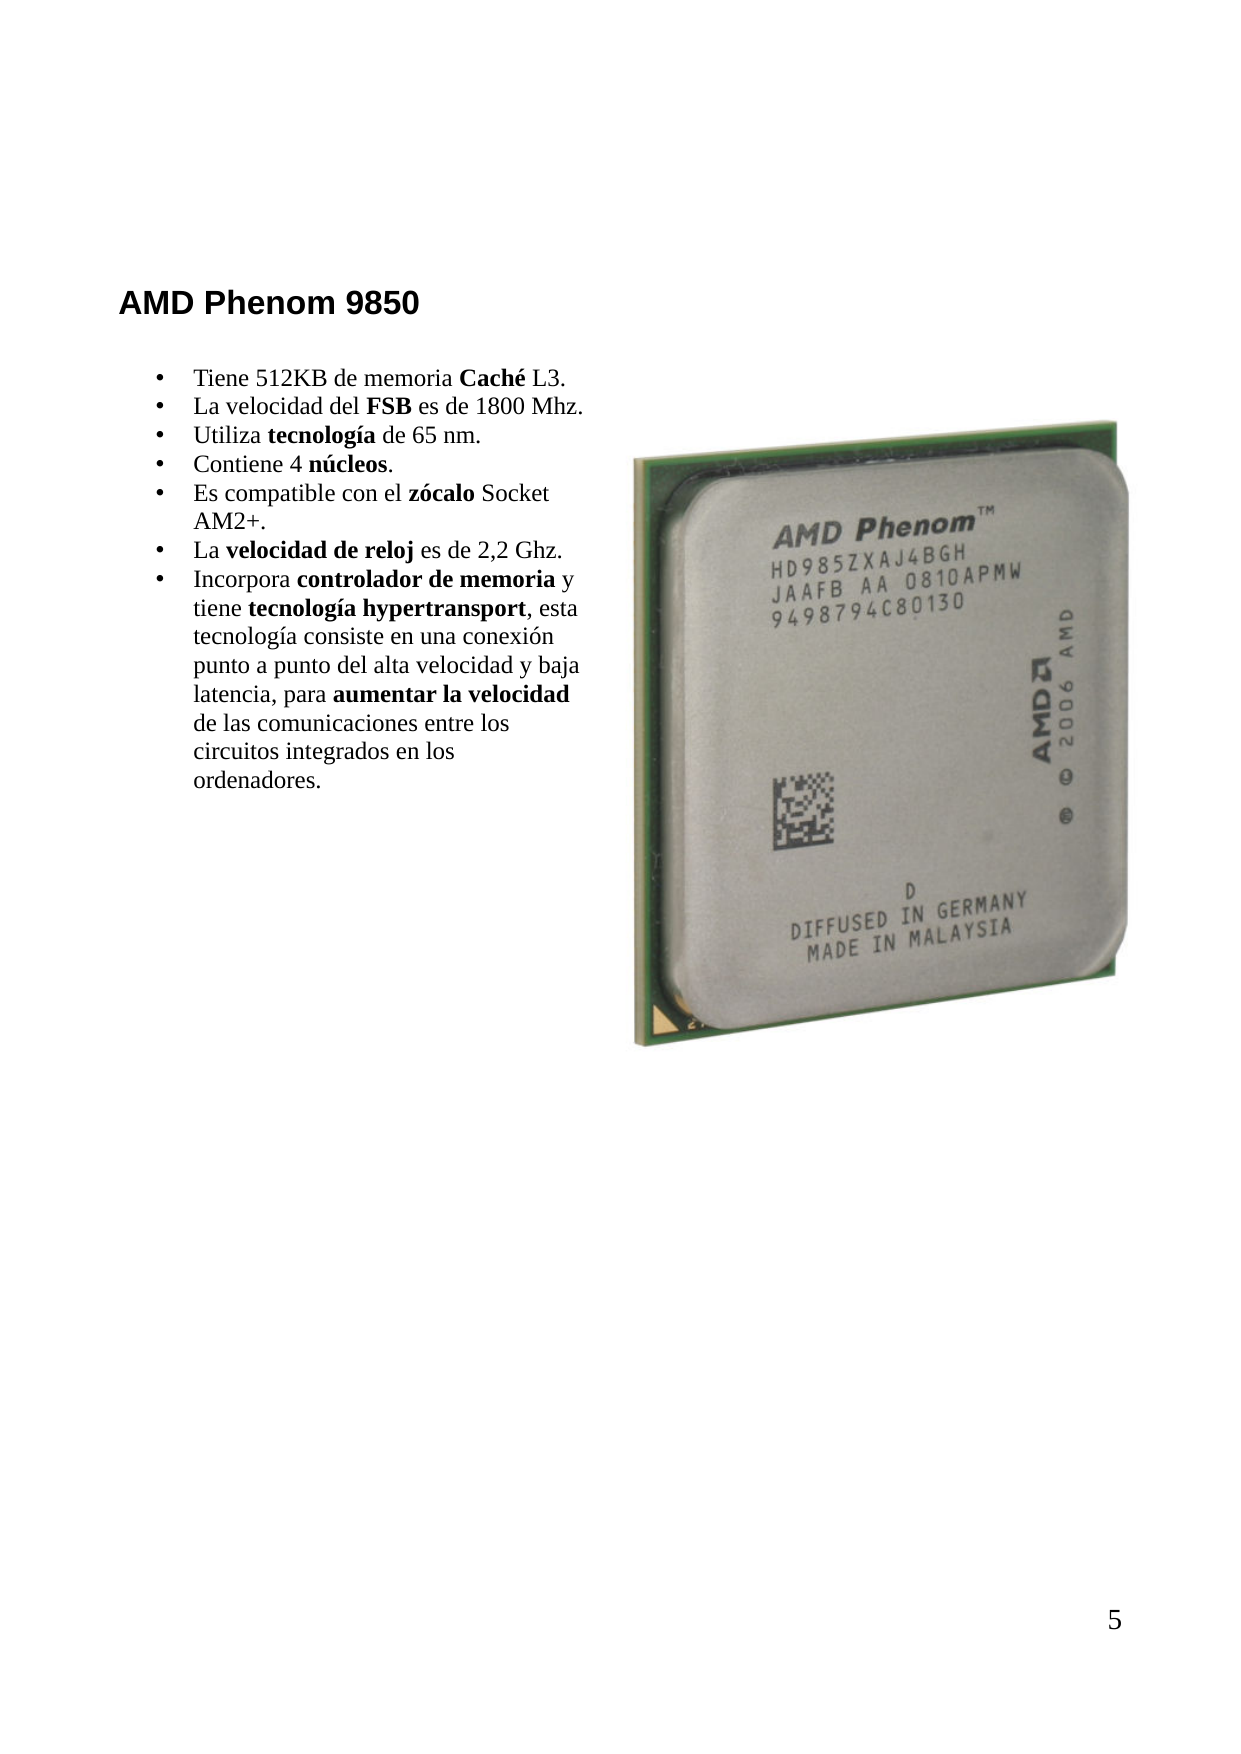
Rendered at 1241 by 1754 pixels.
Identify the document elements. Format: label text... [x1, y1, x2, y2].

list La velocidad de reloj es de 2,2 Ghz. [156, 535, 588, 564]
subtitle AMD Phenom 9850 [118, 283, 1122, 321]
list Tiene 512KB de memoria Caché L3. [156, 363, 1122, 391]
list Utiliza tecnología de 65 nm. [156, 420, 588, 449]
list Contiene 4 núcleos. [156, 449, 588, 478]
list Es compatible con el zócalo Socket AM2+. [156, 478, 588, 535]
list Incorpora controlador de memoria y tiene tecnología hypertransport, esta tecnología consiste en una conexión punto a punto del alta velocidad y baja latencia, para aumentar la velocidad de las comunicaciones entre los circuitos integrados en los ordenadores. [156, 564, 588, 794]
list La velocidad del FSB es de 1800 Mhz. [156, 391, 1122, 420]
picture [588, 418, 1180, 1055]
